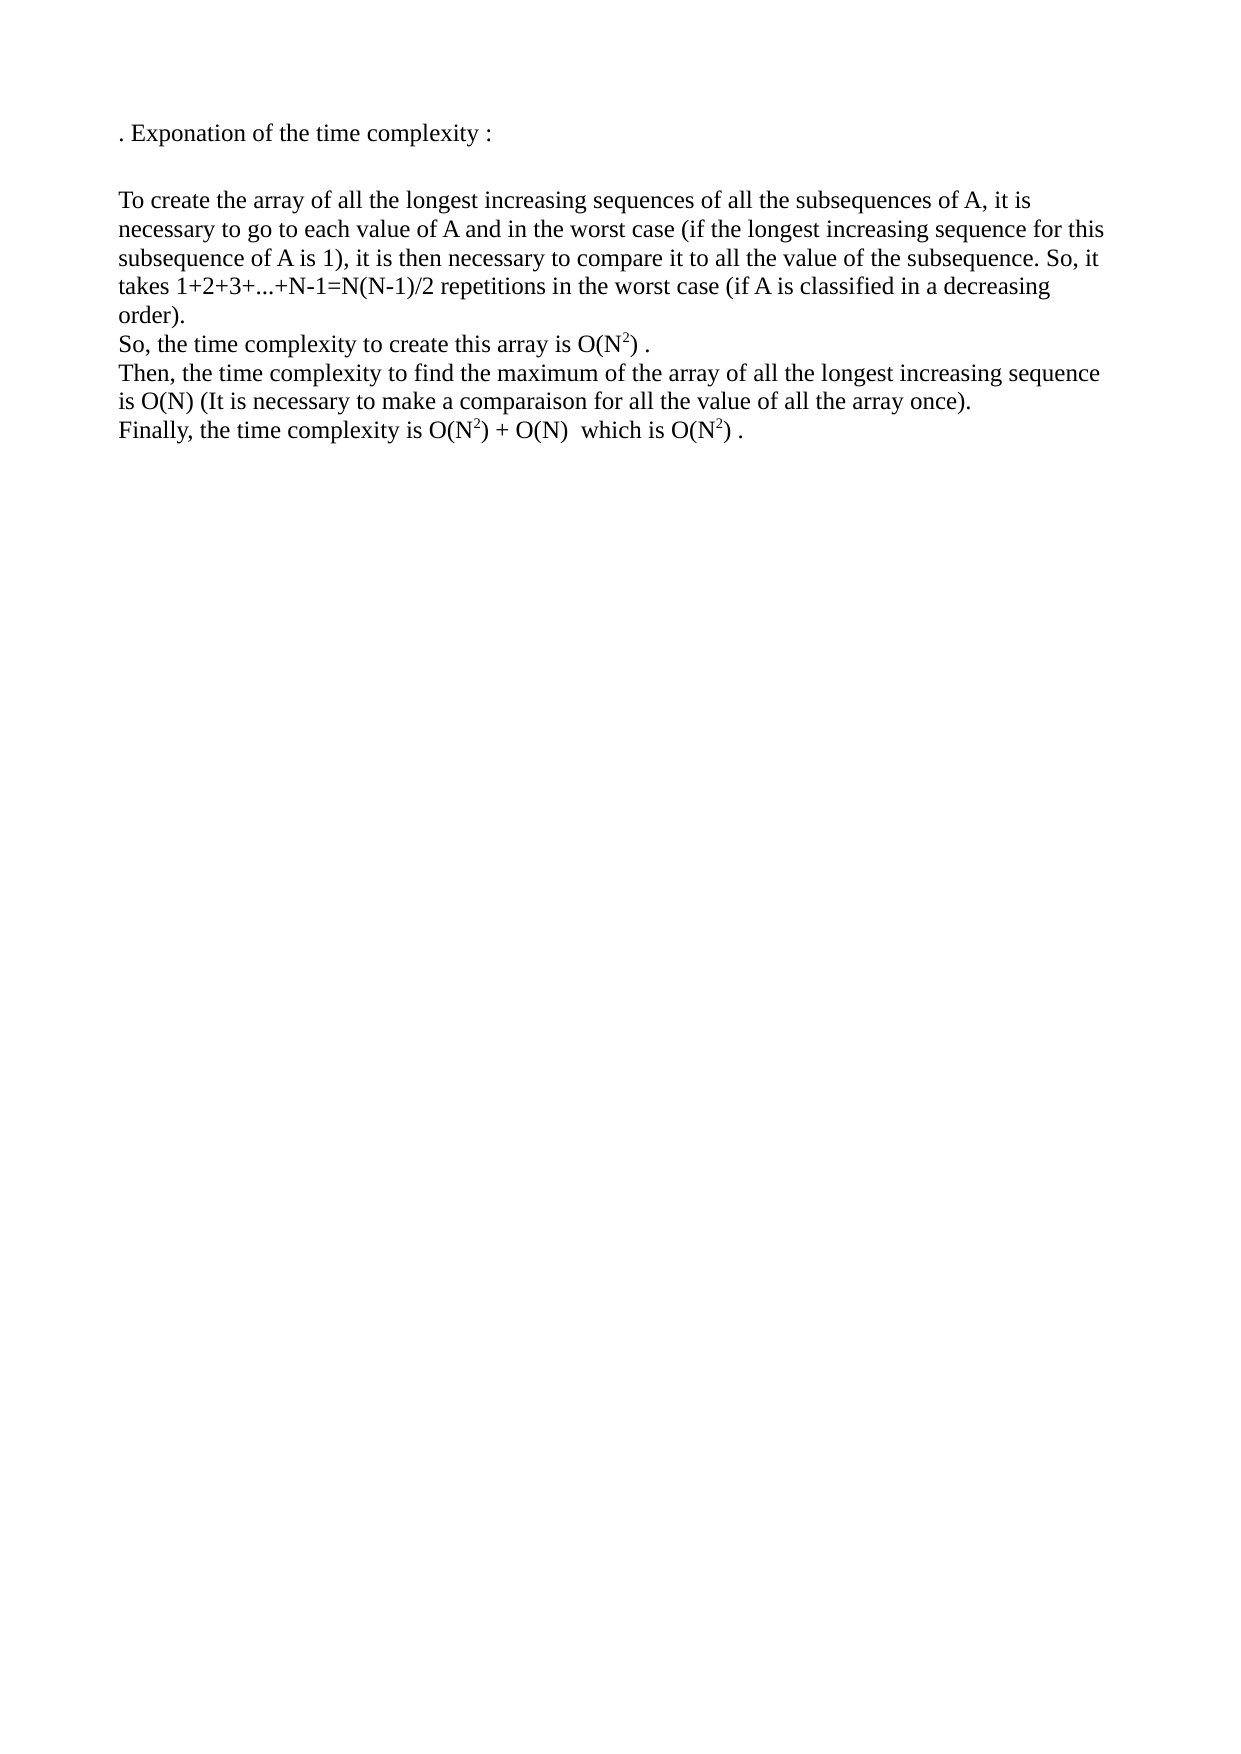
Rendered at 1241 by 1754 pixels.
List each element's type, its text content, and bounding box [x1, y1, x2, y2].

text So, the time complexity to create this array is O(N2) . [118, 329, 1122, 358]
text To create the array of all the longest increasing sequences of all the subsequences of A, it is necessary to go to each value of A and in the worst case (if the longest increasing sequence for this subsequence of A is 1), it is then necessary to compare it to all the value of the subsequence. So, it takes 1+2+3+...+N-1=N(N-1)/2 repetitions in the worst case (if A is classified in a decreasing order). [118, 185, 1122, 329]
text . Exponation of the time complexity : [118, 118, 1122, 147]
text Then, the time complexity to find the maximum of the array of all the longest increasing sequence is O(N) (It is necessary to make a comparaison for all the value of all the array once). [118, 358, 1122, 415]
text Finally, the time complexity is O(N2) + O(N) which is O(N2) . [118, 415, 1122, 444]
